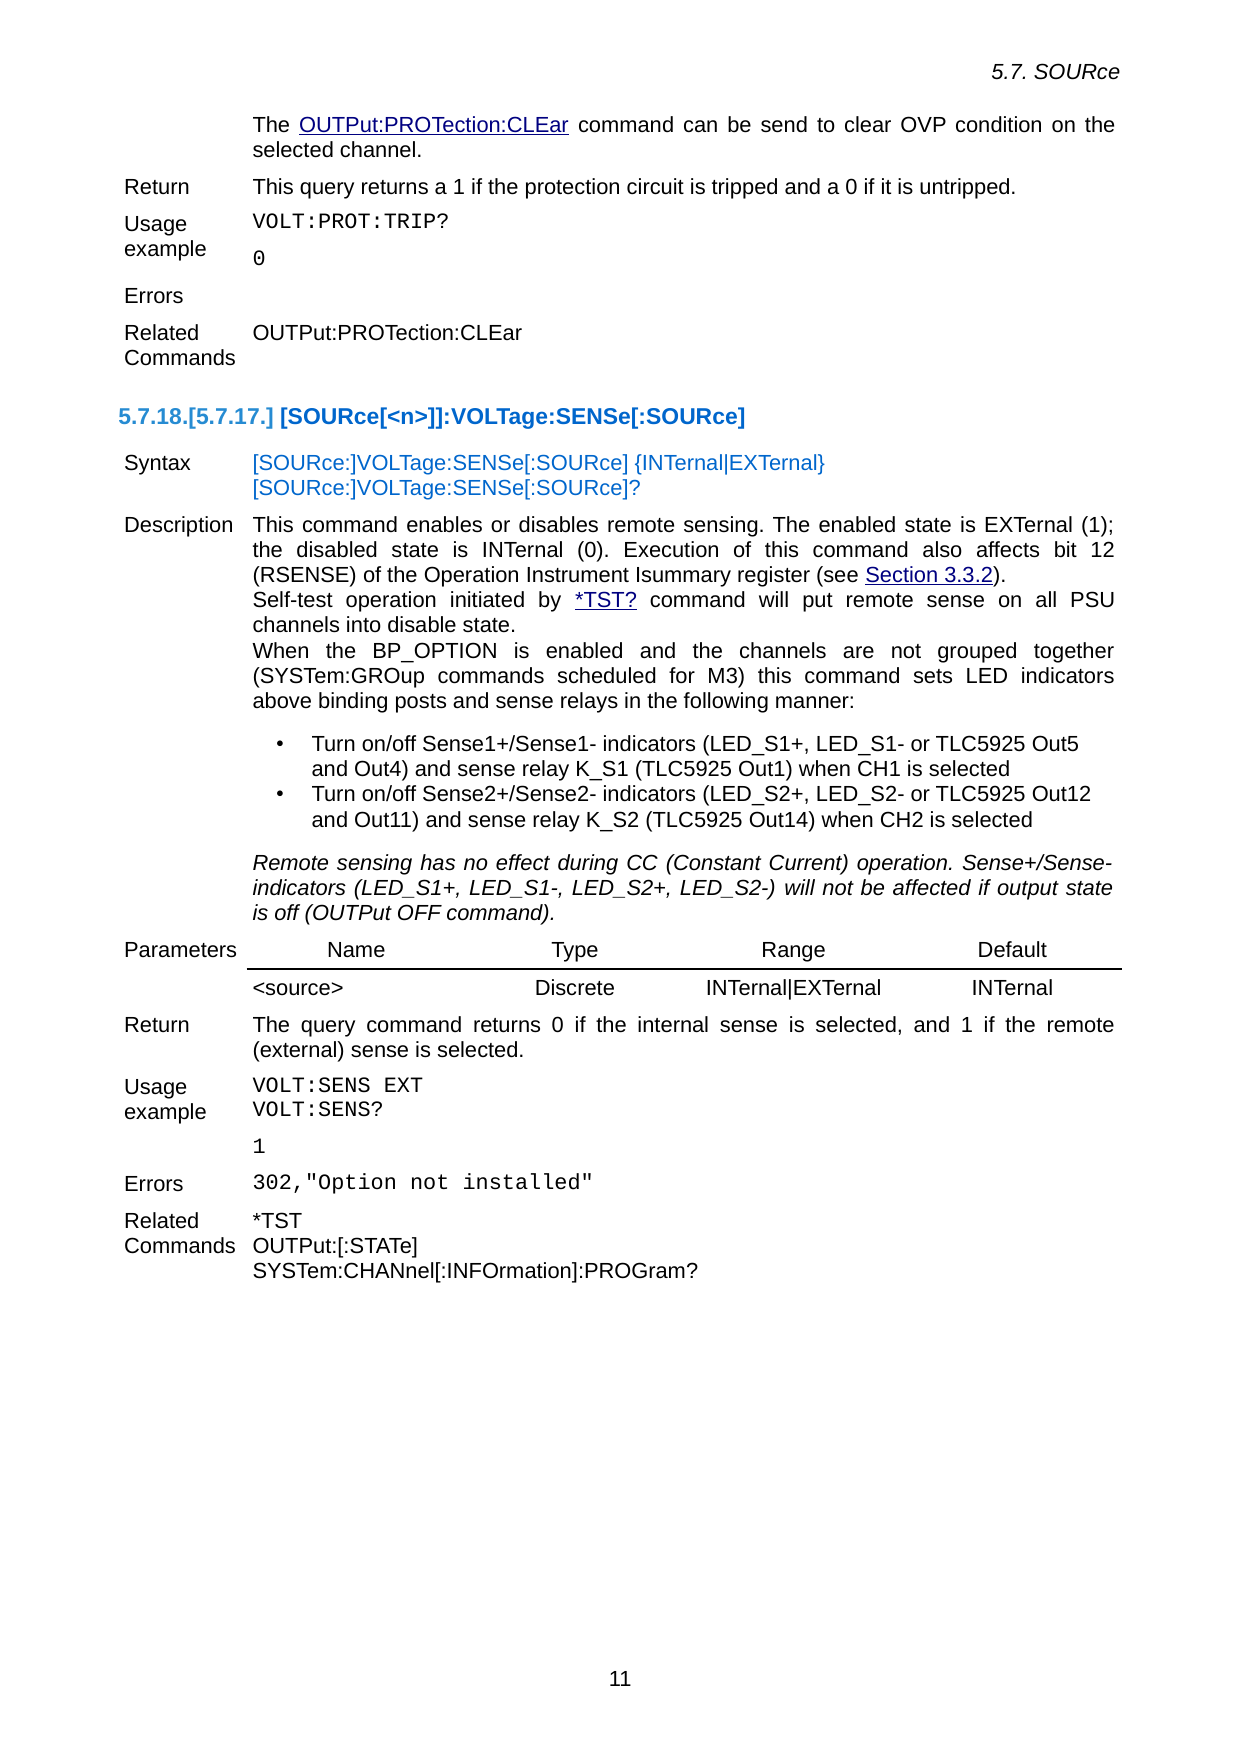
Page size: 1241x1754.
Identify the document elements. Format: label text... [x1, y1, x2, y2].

table_cell Return [118, 168, 247, 205]
table_cell Errors [118, 278, 247, 314]
table_cell The query command returns 0 if the internal sense is selected, and 1 if the remote (external) sense is selected. [247, 1006, 1122, 1068]
table_cell Type [465, 931, 684, 967]
table_cell INTernal|EXTernal [684, 970, 903, 1006]
table_cell Name [247, 931, 465, 967]
table_cell Range [684, 931, 903, 967]
table_cell 302,"Option not installed" [247, 1166, 1122, 1202]
table_cell Parameters [118, 931, 247, 1006]
table_cell Usage example [118, 1068, 247, 1166]
table_cell Description [118, 506, 247, 931]
table_cell VOLT:SENS EXT VOLT:SENS? 1 [247, 1068, 1122, 1166]
table_cell [247, 278, 1122, 314]
table_cell Usage example [118, 205, 247, 278]
table_cell Related Commands [118, 314, 247, 376]
table_cell VOLT:PROT:TRIP? 0 [247, 205, 1122, 278]
table_cell Related Commands [118, 1202, 247, 1289]
subtitle [SOURce[<n>]]:VOLTage:SENSe[:SOURce] [118, 403, 1122, 429]
table_cell [118, 106, 247, 168]
table_cell Errors [118, 1166, 247, 1202]
table_cell *TST OUTPut:[:STATe] SYSTem:CHANnel[:INFOrmation]:PROGram? [247, 1202, 1122, 1289]
table_cell This command enables or disables remote sensing. The enabled state is EXTernal (1); the disabled state is INTernal (0). Execution of this command also affects bit 12 (RSENSE) of the Operation Instrument Isummary register (see Section 3.3.2). Self-test operation initiated by *TST? command will put remote sense on all PSU channels into disable state. When the BP_OPTION is enabled and the channels are not grouped together (SYSTem:GROup commands scheduled for M3) this command sets LED indicators above binding posts and sense relays in the following manner: Turn on/off Sense1+/Sense1- indicators (LED_S1+, LED_S1- or TLC5925 Out5 and Out4) and sense relay K_S1 (TLC5925 Out1) when CH1 is selected Turn on/off Sense2+/Sense2- indicators (LED_S2+, LED_S2- or TLC5925 Out12 and Out11) and sense relay K_S2 (TLC5925 Out14) when CH2 is selected Remote sensing has no effect during CC (Constant Current) operation. Sense+/Sense- indicators (LED_S1+, LED_S1-, LED_S2+, LED_S2-) will not be affected if output state is off (OUTPut OFF command). [247, 506, 1122, 931]
table_cell This query returns a 1 if the protection circuit is tripped and a 0 if it is untripped. [247, 168, 1122, 205]
table_cell Discrete [465, 970, 684, 1006]
table_cell INTernal [903, 970, 1122, 1006]
table_cell OUTPut:PROTection:CLEar [247, 314, 1122, 376]
table_header Syntax [118, 444, 247, 506]
table_header [SOURce:]VOLTage:SENSe[:SOURce] {INTernal|EXTernal} [SOURce:]VOLTage:SENSe[:SOURce]? [247, 444, 1122, 506]
table_cell Default [903, 931, 1122, 967]
table_cell The OUTPut:PROTection:CLEar command can be send to clear OVP condition on the selected channel. [247, 106, 1122, 168]
table_cell <source> [247, 970, 465, 1006]
table_cell Return [118, 1006, 247, 1068]
